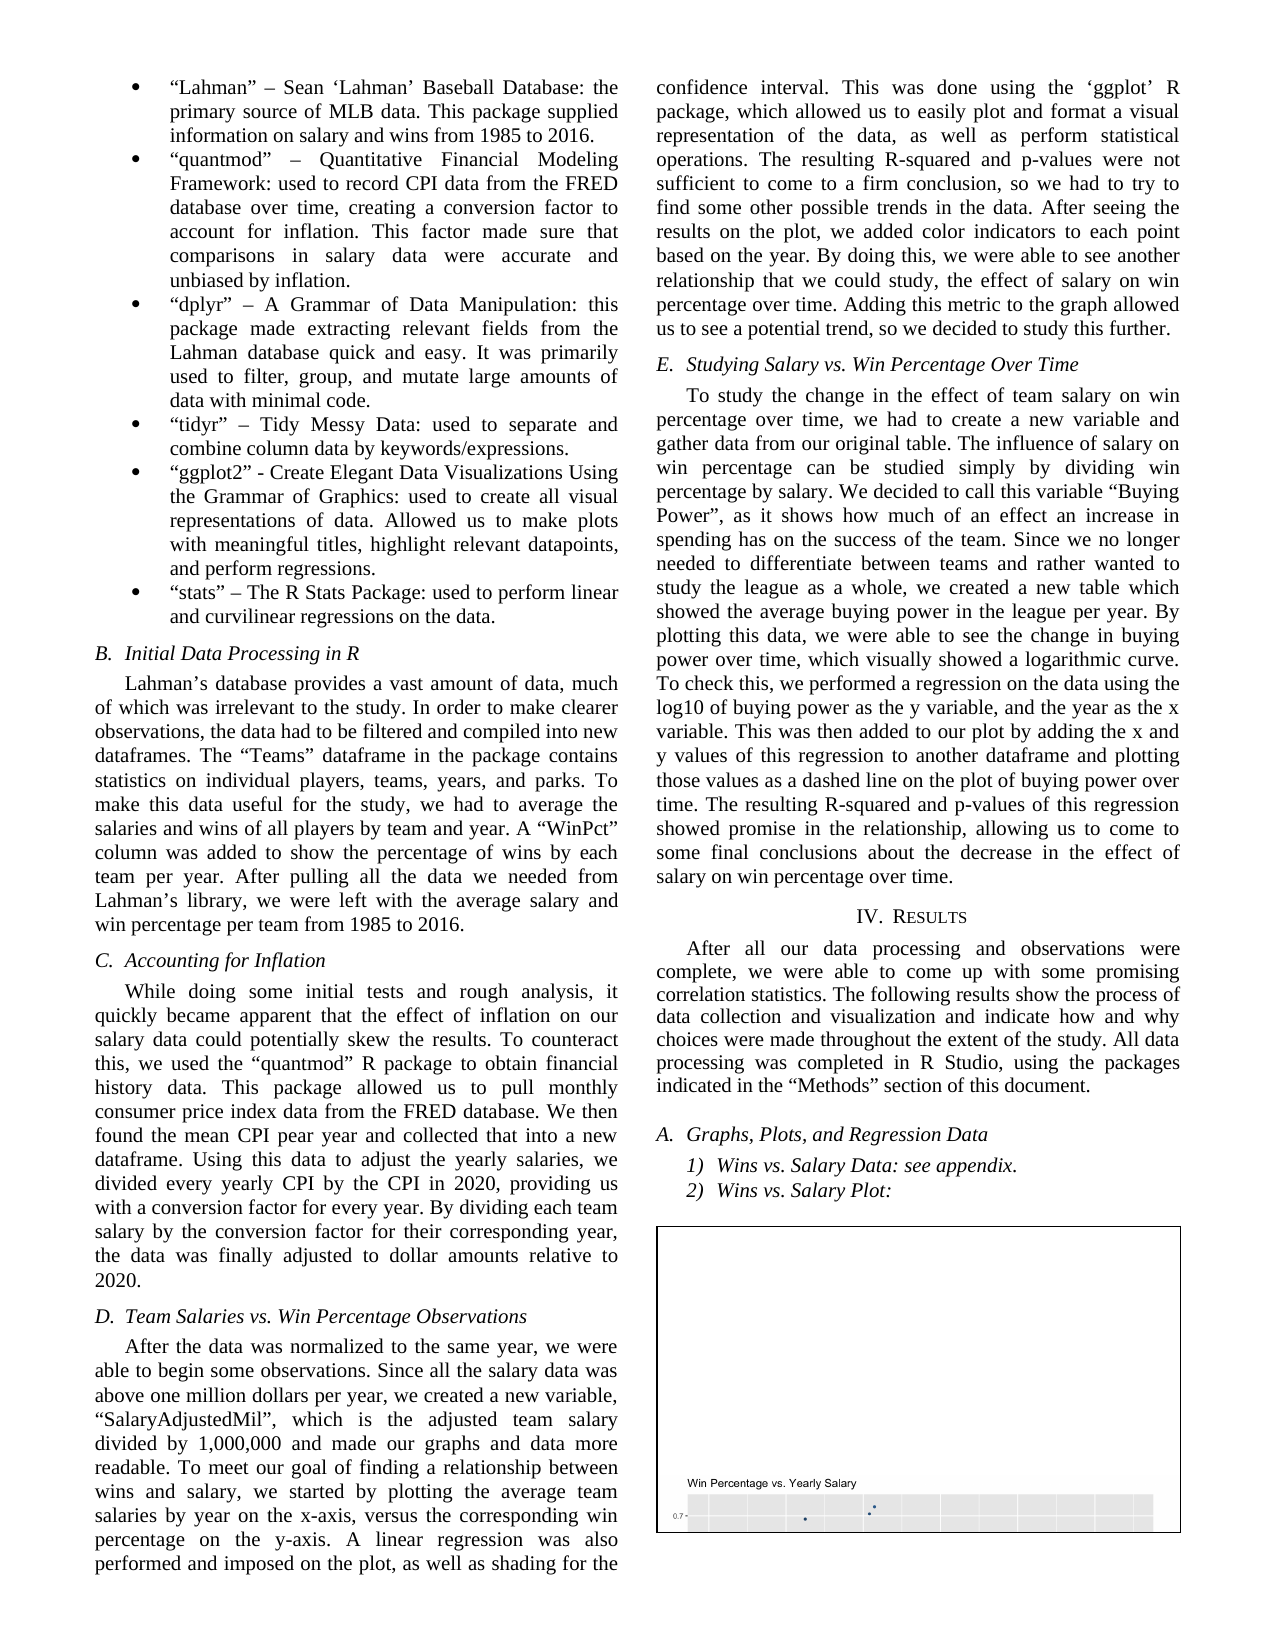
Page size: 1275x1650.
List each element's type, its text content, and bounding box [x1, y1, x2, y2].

subtitle Initial Data Processing in R [94, 641, 619, 665]
subtitle Results [656, 904, 1181, 928]
text After all our data processing and observations were complete, we were able to come up with some promising correlation statistics. The following results show the process of data collection and visualization and indicate how and why choices were made throughout the extent of the study. All data processing was completed in R Studio, using the packages indicated in the “Methods” section of this document. [656, 937, 1181, 1097]
subtitle Wins vs. Salary Data: see appendix. [656, 1152, 1181, 1177]
subtitle Graphs, Plots, and Regression Data [656, 1122, 1181, 1146]
subtitle Accounting for Inflation [94, 948, 619, 972]
text After the data was normalized to the same year, we were able to begin some observations. Since all the salary data was above one million dollars per year, we created a new variable, “SalaryAdjustedMil”, which is the adjusted team salary divided by 1,000,000 and made our graphs and data more readable. To meet our goal of finding a relationship between wins and salary, we started by plotting the average team salaries by year on the x-axis, versus the corresponding win percentage on the y-axis. A linear regression was also performed and imposed on the plot, as well as shading for the [94, 1334, 619, 1575]
list “dplyr” – A Grammar of Data Manipulation: this package made extracting relevant fields from the Lahman database quick and easy. It was primarily used to filter, group, and mutate large amounts of data with minimal code. [132, 292, 619, 412]
text Lahman’s database provides a vast amount of data, much of which was irrelevant to the study. In order to make clearer observations, the data had to be filtered and compiled into new dataframes. The “Teams” dataframe in the package contains statistics on individual players, teams, years, and parks. To make this data useful for the study, we had to average the salaries and wins of all players by team and year. A “WinPct” column was added to show the percentage of wins by each team per year. After pulling all the data we needed from Lahman’s library, we were left with the average salary and win percentage per team from 1985 to 2016. [94, 671, 619, 936]
list “stats” – The R Stats Package: used to perform linear and curvilinear regressions on the data. [132, 580, 619, 628]
list “tidyr” – Tidy Messy Data: used to separate and combine column data by keywords/expressions. [132, 412, 619, 460]
list “ggplot2” - Create Elegant Data Visualizations Using the Grammar of Graphics: used to create all visual representations of data. Allowed us to make plots with meaningful titles, highlight relevant datapoints, and perform regressions. [132, 460, 619, 580]
subtitle Wins vs. Salary Plot: [656, 1177, 1181, 1202]
list “Lahman” – Sean ‘Lahman’ Baseball Database: the primary source of MLB data. This package supplied information on salary and wins from 1985 to 2016. [132, 75, 619, 147]
text While doing some initial tests and rough analysis, it quickly became apparent that the effect of inflation on our salary data could potentially skew the results. To counteract this, we used the “quantmod” R package to obtain financial history data. This package allowed us to pull monthly consumer price index data from the FRED database. We then found the mean CPI pear year and collected that into a new dataframe. Using this data to adjust the yearly salaries, we divided every yearly CPI by the CPI in 2020, providing us with a conversion factor for every year. By dividing each team salary by the conversion factor for their corresponding year, the data was finally adjusted to dollar amounts relative to 2020. [94, 979, 619, 1292]
text confidence interval. This was done using the ‘ggplot’ R package, which allowed us to easily plot and format a visual representation of the data, as well as perform statistical operations. The resulting R-squared and p-values were not sufficient to come to a firm conclusion, so we had to try to find some other possible trends in the data. After seeing the results on the plot, we added color indicators to each point based on the year. By doing this, we were able to see another relationship that we could study, the effect of salary on win percentage over time. Adding this metric to the graph allowed us to see a potential trend, so we decided to study this further. [656, 75, 1181, 340]
subtitle Team Salaries vs. Win Percentage Observations [94, 1304, 619, 1328]
text To study the change in the effect of team salary on win percentage over time, we had to create a new variable and gather data from our original table. The influence of salary on win percentage can be studied simply by dividing win percentage by salary. We decided to call this variable “Buying Power”, as it shows how much of an effect an increase in spending has on the success of the team. Since we no longer needed to differentiate between teams and rather wanted to study the league as a whole, we created a new table which showed the average buying power in the league per year. By plotting this data, we were able to see the change in buying power over time, which visually showed a logarithmic curve. To check this, we performed a regression on the data using the log10 of buying power as the y variable, and the year as the x variable. This was then added to our plot by adding the x and y values of this regression to another dataframe and plotting those values as a dashed line on the plot of buying power over time. The resulting R-squared and p-values of this regression showed promise in the relationship, allowing us to come to some final conclusions about the decrease in the effect of salary on win percentage over time. [656, 382, 1181, 888]
list “quantmod” – Quantitative Financial Modeling Framework: used to record CPI data from the FRED database over time, creating a conversion factor to account for inflation. This factor made sure that comparisons in salary data were accurate and unbiased by inflation. [132, 147, 619, 292]
subtitle Studying Salary vs. Win Percentage Over Time [656, 352, 1181, 376]
